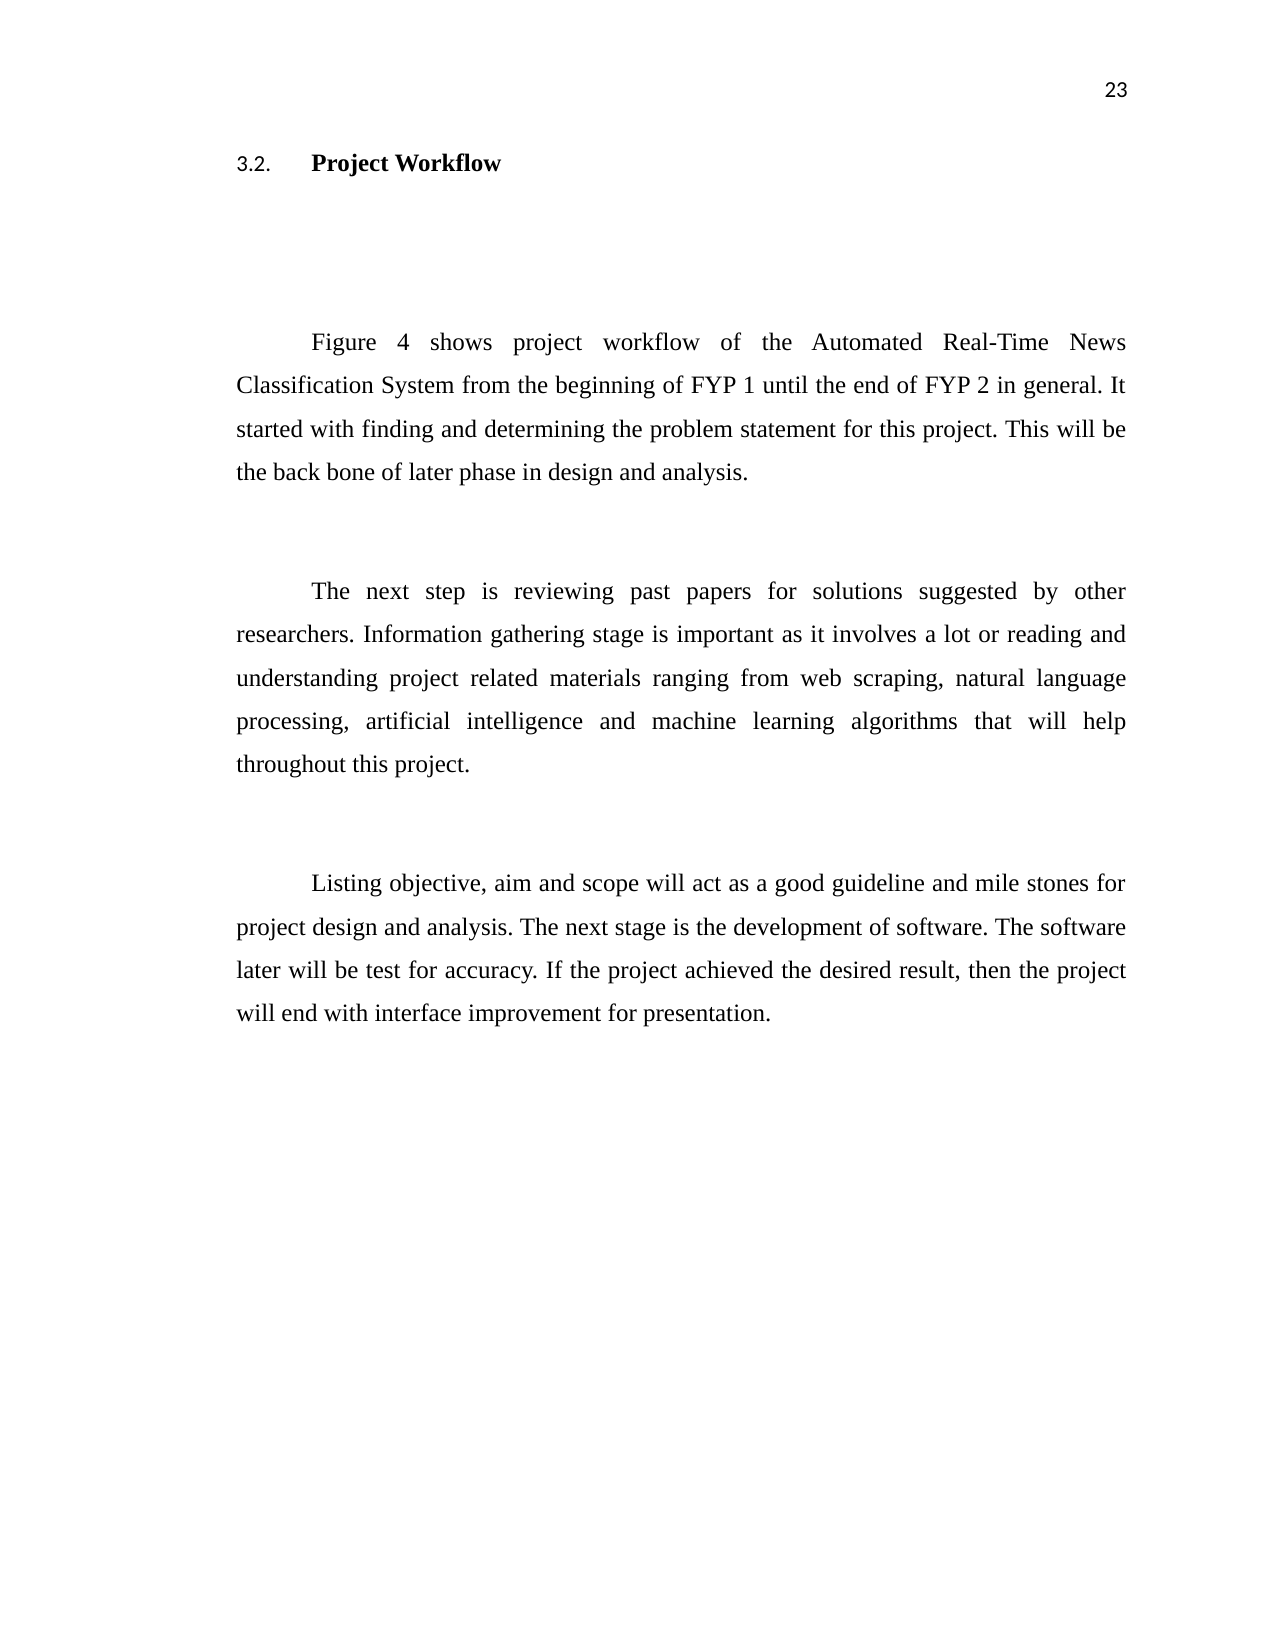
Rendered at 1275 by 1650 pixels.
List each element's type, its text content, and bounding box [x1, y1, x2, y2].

list Project Workflow [236, 148, 1127, 177]
text Figure 4 shows project workflow of the Automated Real-Time News Classification System from the beginning of FYP 1 until the end of FYP 2 in general. It started with finding and determining the problem statement for this project. This will be the back bone of later phase in design and analysis. [236, 327, 1127, 486]
text The next step is reviewing past papers for solutions suggested by other researchers. Information gathering stage is important as it involves a lot or reading and understanding project related materials ranging from web scraping, natural language processing, artificial intelligence and machine learning algorithms that will help throughout this project. [236, 576, 1127, 778]
text Listing objective, aim and scope will act as a good guideline and mile stones for project design and analysis. The next stage is the development of software. The software later will be test for accuracy. If the project achieved the desired result, then the project will end with interface improvement for presentation. [236, 868, 1127, 1027]
